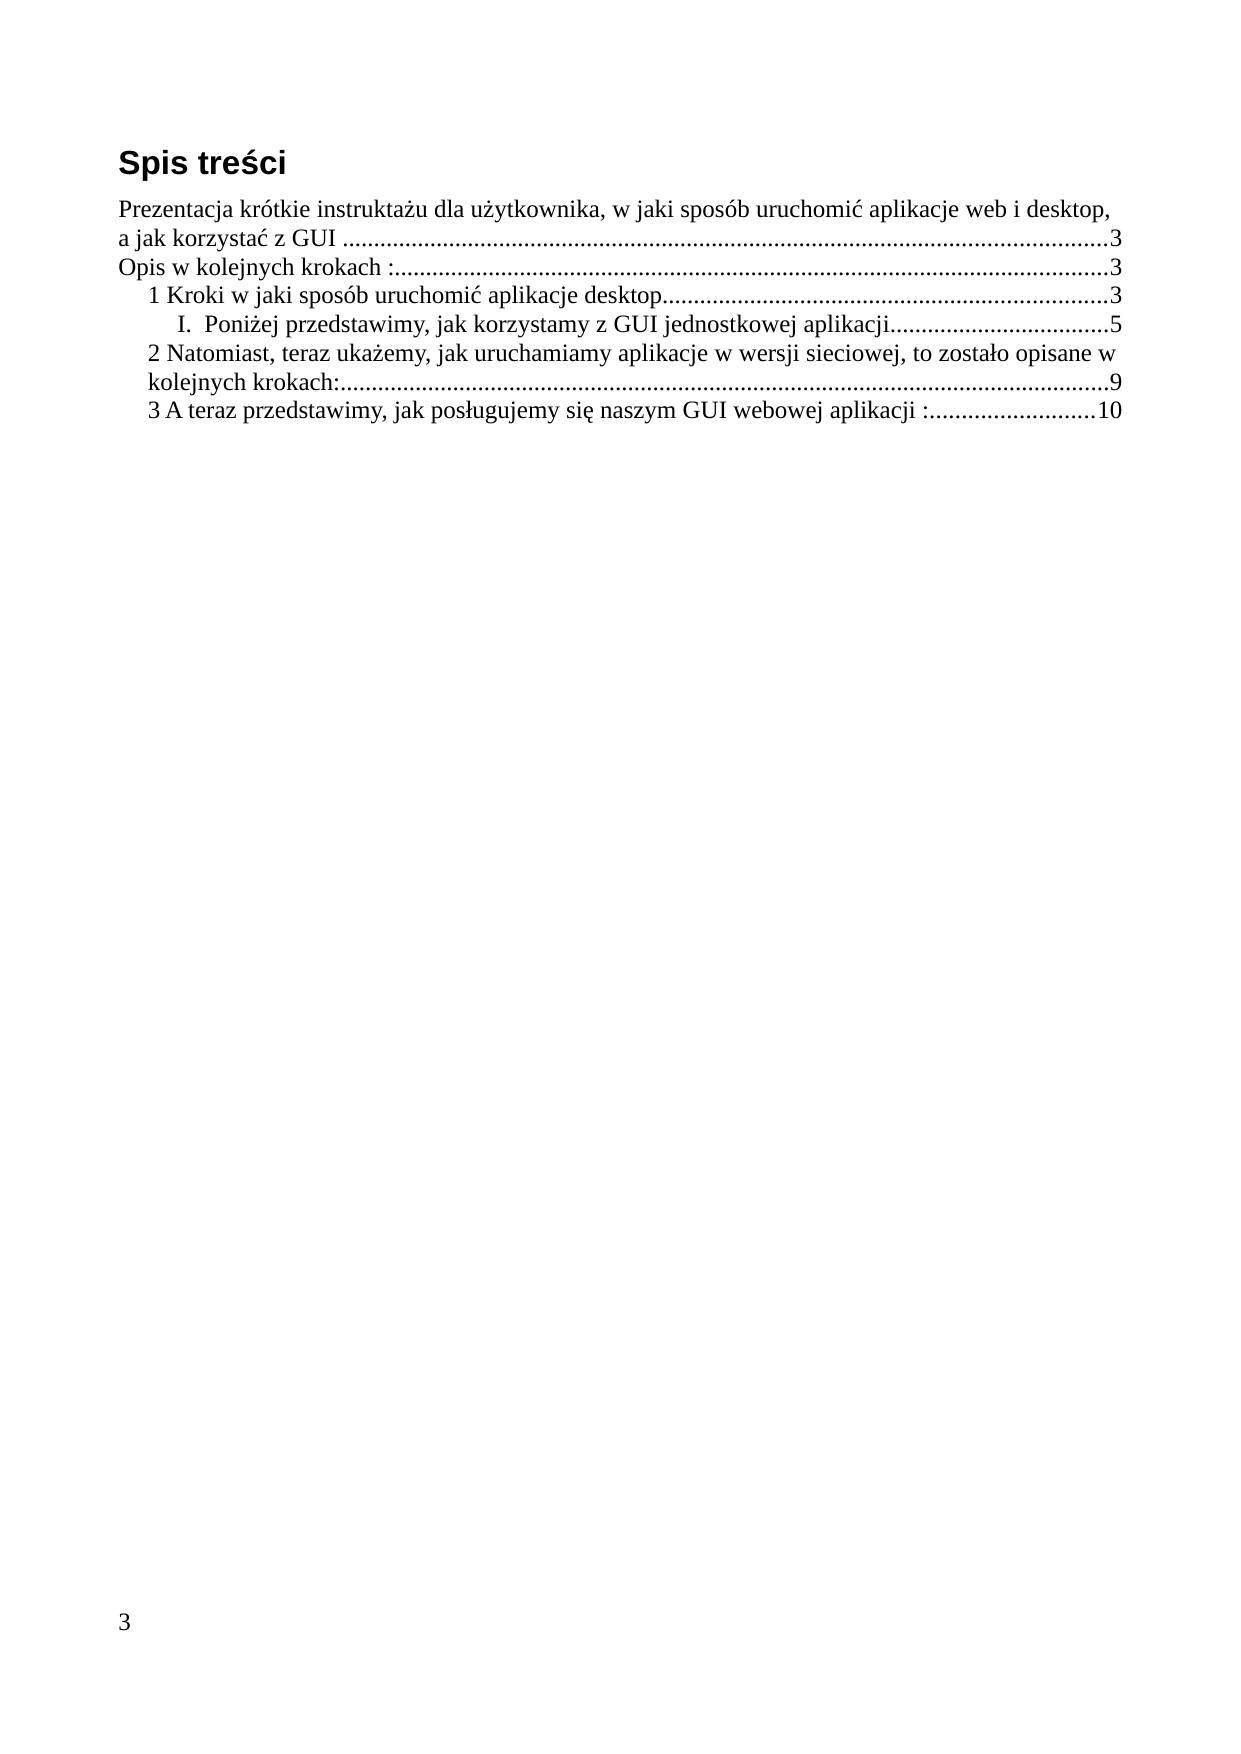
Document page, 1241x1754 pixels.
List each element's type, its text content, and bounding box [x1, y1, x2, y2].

text 3 A teraz przedstawimy, jak posługujemy się naszym GUI webowej aplikacji : 10 [148, 395, 1122, 424]
text I. Poniżej przedstawimy, jak korzystamy z GUI jednostkowej aplikacji 5 [177, 309, 1122, 338]
subtitle Spis treści [118, 143, 1122, 182]
text 2 Natomiast, teraz ukażemy, jak uruchamiamy aplikacje w wersji sieciowej, to zostało opisane w kolejnych krokach: 9 [148, 338, 1122, 395]
text Opis w kolejnych krokach : 3 [118, 252, 1122, 280]
text 1 Kroki w jaki sposób uruchomić aplikacje desktop 3 [148, 280, 1122, 309]
text Prezentacja krótkie instruktażu dla użytkownika, w jaki sposób uruchomić aplikacje web i desktop, a jak korzystać z GUI . 3 [118, 194, 1122, 252]
